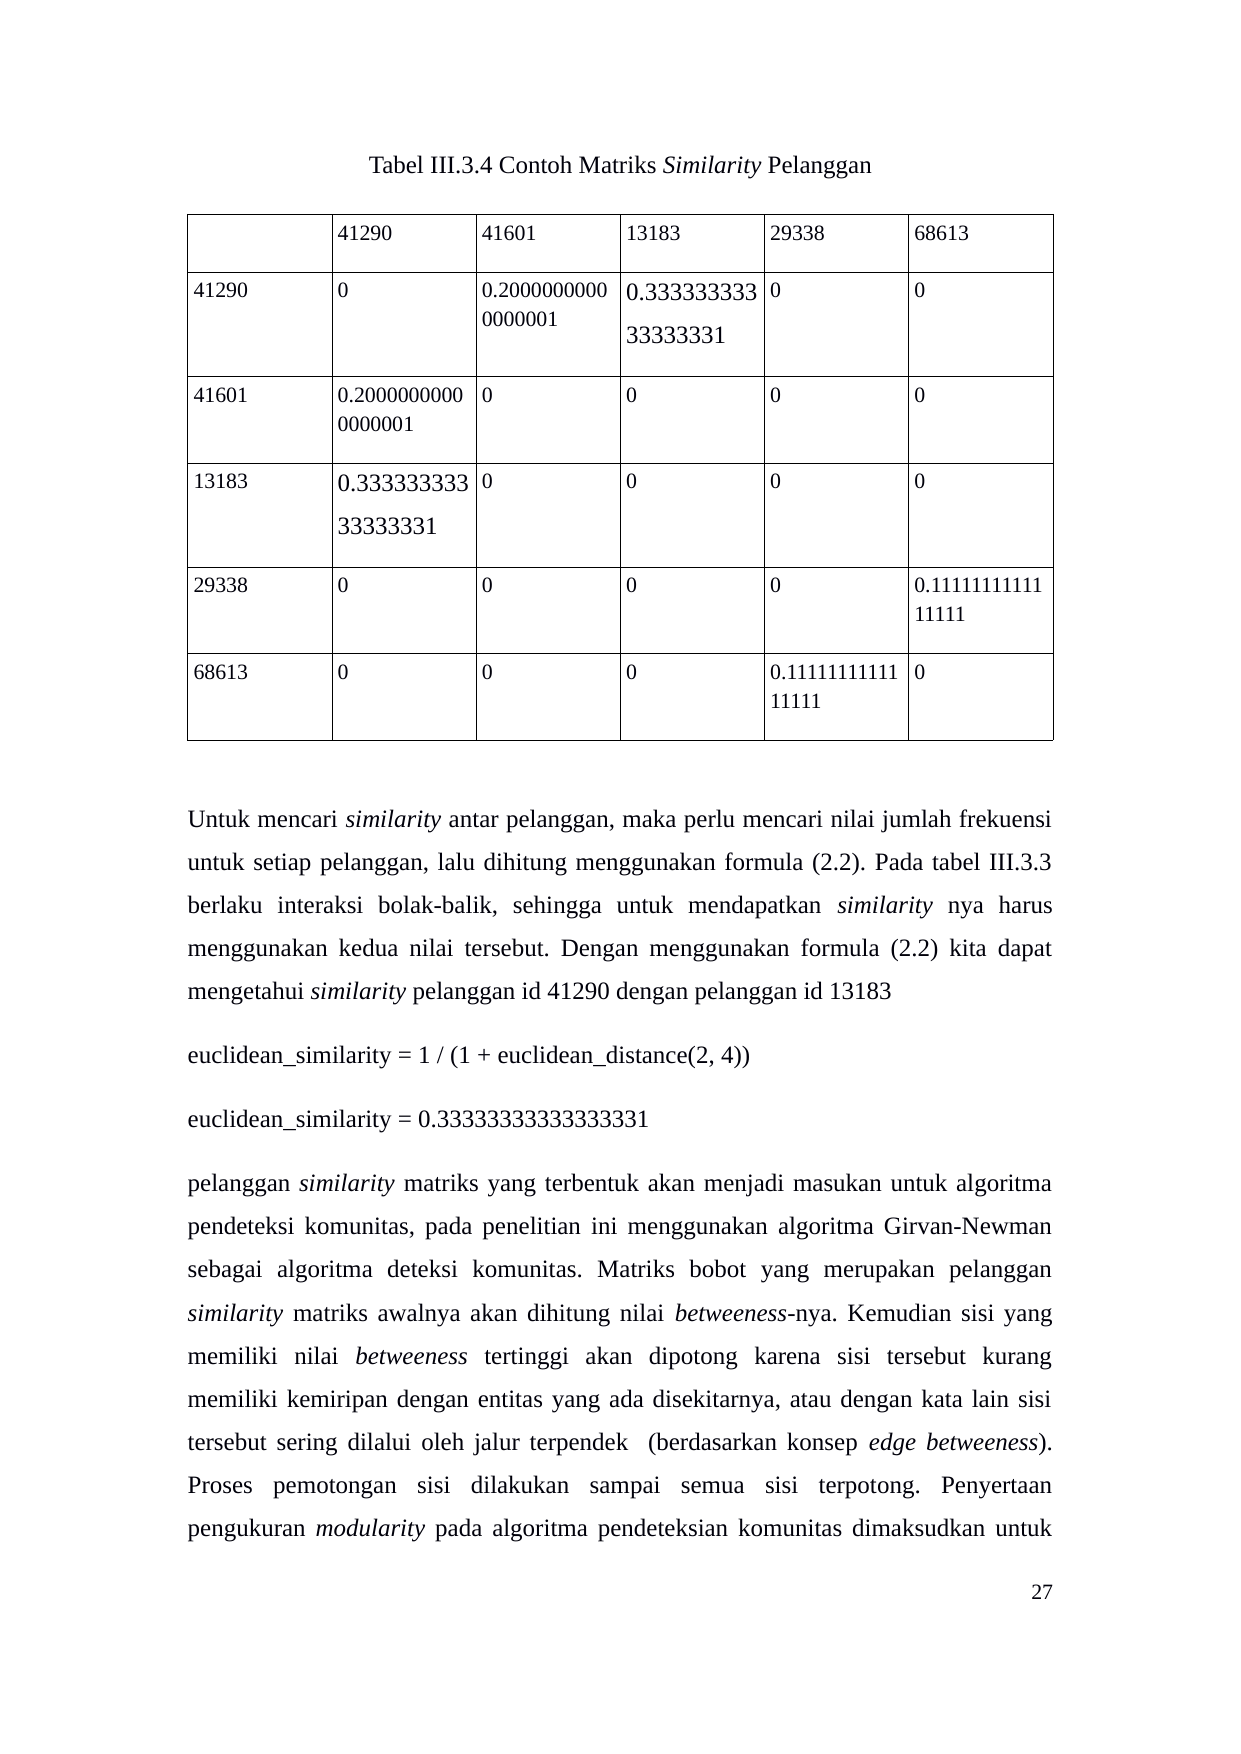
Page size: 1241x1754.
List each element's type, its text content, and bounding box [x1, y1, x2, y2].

text euclidean_similarity = 0.33333333333333331 [187, 1104, 1053, 1133]
table_header 13183 [621, 215, 764, 272]
table_cell 0.1111111111111111 [909, 568, 1053, 653]
table_cell 68613 [188, 654, 332, 740]
table_cell 0.33333333333333331 [621, 273, 764, 376]
table_cell 0 [909, 273, 1053, 376]
table_cell 0.33333333333333331 [333, 464, 476, 567]
table_cell 0 [621, 464, 764, 567]
table_cell 0.20000000000000001 [477, 273, 620, 376]
table_cell 0 [765, 273, 908, 376]
table_cell 0 [477, 568, 620, 653]
table_cell 0 [333, 568, 476, 653]
table_cell 0 [765, 377, 908, 462]
table_header 41601 [477, 215, 620, 272]
table_cell 13183 [188, 464, 332, 567]
table_cell 0 [333, 273, 476, 376]
table_cell 41601 [188, 377, 332, 462]
table_cell 0.1111111111111111 [765, 654, 908, 740]
table_header 29338 [765, 215, 908, 272]
table_cell 0 [621, 654, 764, 740]
table_cell 0 [909, 464, 1053, 567]
text euclidean_similarity = 1 / (1 + euclidean_distance(2, 4)) [187, 1040, 1053, 1069]
table_cell 0 [765, 568, 908, 653]
table_cell 0 [333, 654, 476, 740]
table_cell 0 [765, 464, 908, 567]
text Tabel III.3.4 Contoh Matriks Similarity Pelanggan [187, 150, 1053, 179]
table_header [188, 215, 332, 272]
table_cell 0 [621, 377, 764, 462]
table_header 41290 [333, 215, 476, 272]
text Untuk mencari similarity antar pelanggan, maka perlu mencari nilai jumlah frekuensi untuk setiap pelanggan, lalu dihitung menggunakan formula (2.2). Pada tabel III.3.3 berlaku interaksi bolak-balik, sehingga untuk mendapatkan similarity nya harus menggunakan kedua nilai tersebut. Dengan menggunakan formula (2.2) kita dapat mengetahui similarity pelanggan id 41290 dengan pelanggan id 13183 [187, 804, 1053, 1005]
table_cell 0 [477, 654, 620, 740]
text pelanggan similarity matriks yang terbentuk akan menjadi masukan untuk algoritma pendeteksi komunitas, pada penelitian ini menggunakan algoritma Girvan-Newman sebagai algoritma deteksi komunitas. Matriks bobot yang merupakan pelanggan similarity matriks awalnya akan dihitung nilai betweeness-nya. Kemudian sisi yang memiliki nilai betweeness tertinggi akan dipotong karena sisi tersebut kurang memiliki kemiripan dengan entitas yang ada disekitarnya, atau dengan kata lain sisi tersebut sering dilalui oleh jalur terpendek (berdasarkan konsep edge betweeness). Proses pemotongan sisi dilakukan sampai semua sisi terpotong. Penyertaan pengukuran modularity pada algoritma pendeteksian komunitas dimaksudkan untuk [187, 1168, 1053, 1542]
table_cell 29338 [188, 568, 332, 653]
table_cell 0 [621, 568, 764, 653]
table_cell 0 [909, 654, 1053, 740]
table_cell 0.20000000000000001 [333, 377, 476, 462]
table_cell 0 [477, 464, 620, 567]
table_header 68613 [909, 215, 1053, 272]
table_cell 0 [477, 377, 620, 462]
table_cell 0 [909, 377, 1053, 462]
table_cell 41290 [188, 273, 332, 376]
